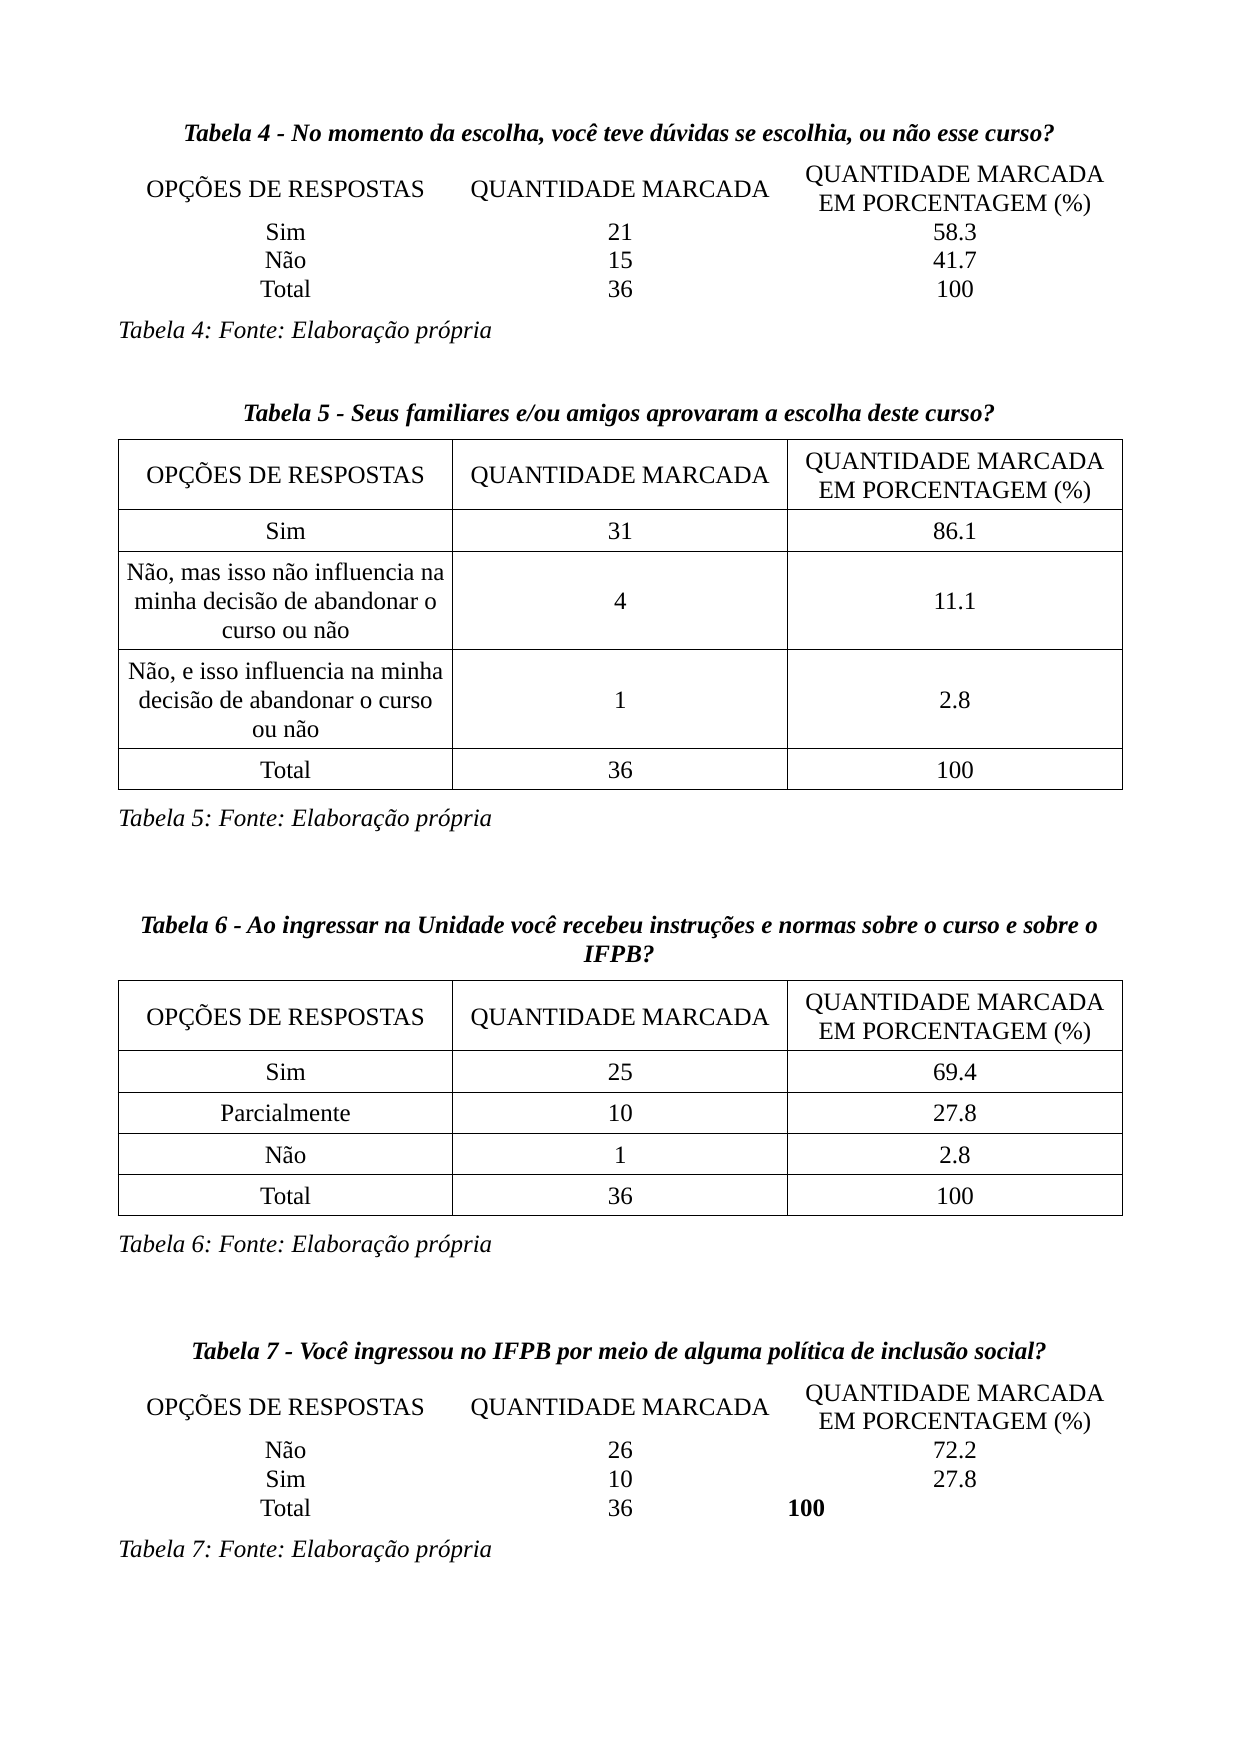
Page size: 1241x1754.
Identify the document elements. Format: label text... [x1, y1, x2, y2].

table_cell Sim [119, 510, 452, 551]
table_cell 36 [453, 274, 787, 303]
table_cell 2.8 [788, 650, 1122, 748]
table_cell 15 [453, 246, 787, 274]
table_cell 69.4 [788, 1051, 1122, 1092]
table_cell 4 [453, 552, 787, 649]
table_cell 36 [453, 1175, 787, 1215]
table_cell Sim [118, 1464, 453, 1493]
table_header QUANTIDADE MARCADA EM PORCENTAGEM (%) [788, 1378, 1122, 1435]
table_cell 31 [453, 510, 787, 551]
text Tabela 6 - Ao ingressar na Unidade você recebeu instruções e normas sobre o curso e sobre o IFPB? [118, 910, 1122, 968]
table_cell Não [118, 246, 453, 274]
table_header QUANTIDADE MARCADA [453, 159, 787, 217]
table_header QUANTIDADE MARCADA [453, 1378, 787, 1435]
table_cell 27.8 [788, 1464, 1122, 1493]
table_cell 36 [453, 1493, 787, 1521]
table_header QUANTIDADE MARCADA EM PORCENTAGEM (%) [788, 981, 1122, 1050]
table_cell 41.7 [788, 246, 1122, 274]
table_cell 100 [788, 1175, 1122, 1215]
text Tabela 7: Fonte: Elaboração própria [118, 1534, 1122, 1563]
table_cell 25 [453, 1051, 787, 1092]
table_header OPÇÕES DE RESPOSTAS [118, 1378, 453, 1435]
table_cell 2.8 [788, 1134, 1122, 1174]
table_cell 100 [788, 749, 1122, 789]
table_cell Não [119, 1134, 452, 1174]
text Tabela 6: Fonte: Elaboração própria [118, 1229, 1122, 1258]
text Tabela 7 - Você ingressou no IFPB por meio de alguma política de inclusão social? [118, 1336, 1122, 1365]
table_header QUANTIDADE MARCADA [453, 440, 787, 509]
table_cell Não [118, 1435, 453, 1464]
table_cell 1 [453, 1134, 787, 1174]
table_cell Não, mas isso não influencia na minha decisão de abandonar o curso ou não [119, 552, 452, 649]
text Tabela 4: Fonte: Elaboração própria [118, 316, 1122, 344]
table_cell Não, e isso influencia na minha decisão de abandonar o curso ou não [119, 650, 452, 748]
table_cell Sim [118, 217, 453, 246]
table_header QUANTIDADE MARCADA EM PORCENTAGEM (%) [788, 440, 1122, 509]
table_cell 10 [453, 1093, 787, 1133]
table_cell Parcialmente [119, 1093, 452, 1133]
table_cell 1 [453, 650, 787, 748]
table_cell Sim [119, 1051, 452, 1092]
table_cell Total [119, 1175, 452, 1215]
table_cell 26 [453, 1435, 787, 1464]
table_header OPÇÕES DE RESPOSTAS [119, 981, 452, 1050]
text Tabela 5: Fonte: Elaboração própria [118, 803, 1122, 832]
text Tabela 5 - Seus familiares e/ou amigos aprovaram a escolha deste curso? [118, 398, 1122, 427]
table_cell 21 [453, 217, 787, 246]
table_cell 100 [788, 1493, 1122, 1521]
table_cell 11.1 [788, 552, 1122, 649]
table_header OPÇÕES DE RESPOSTAS [118, 159, 453, 217]
table_cell 10 [453, 1464, 787, 1493]
table_cell Total [118, 274, 453, 303]
table_header QUANTIDADE MARCADA EM PORCENTAGEM (%) [788, 159, 1122, 217]
table_cell 100 [788, 274, 1122, 303]
table_header QUANTIDADE MARCADA [453, 981, 787, 1050]
table_cell 27.8 [788, 1093, 1122, 1133]
table_cell Total [118, 1493, 453, 1521]
table_cell 58.3 [788, 217, 1122, 246]
table_cell 36 [453, 749, 787, 789]
table_cell 72.2 [788, 1435, 1122, 1464]
table_cell Total [119, 749, 452, 789]
table_header OPÇÕES DE RESPOSTAS [119, 440, 452, 509]
table_cell 86.1 [788, 510, 1122, 551]
text Tabela 4 - No momento da escolha, você teve dúvidas se escolhia, ou não esse curso? [118, 118, 1122, 147]
